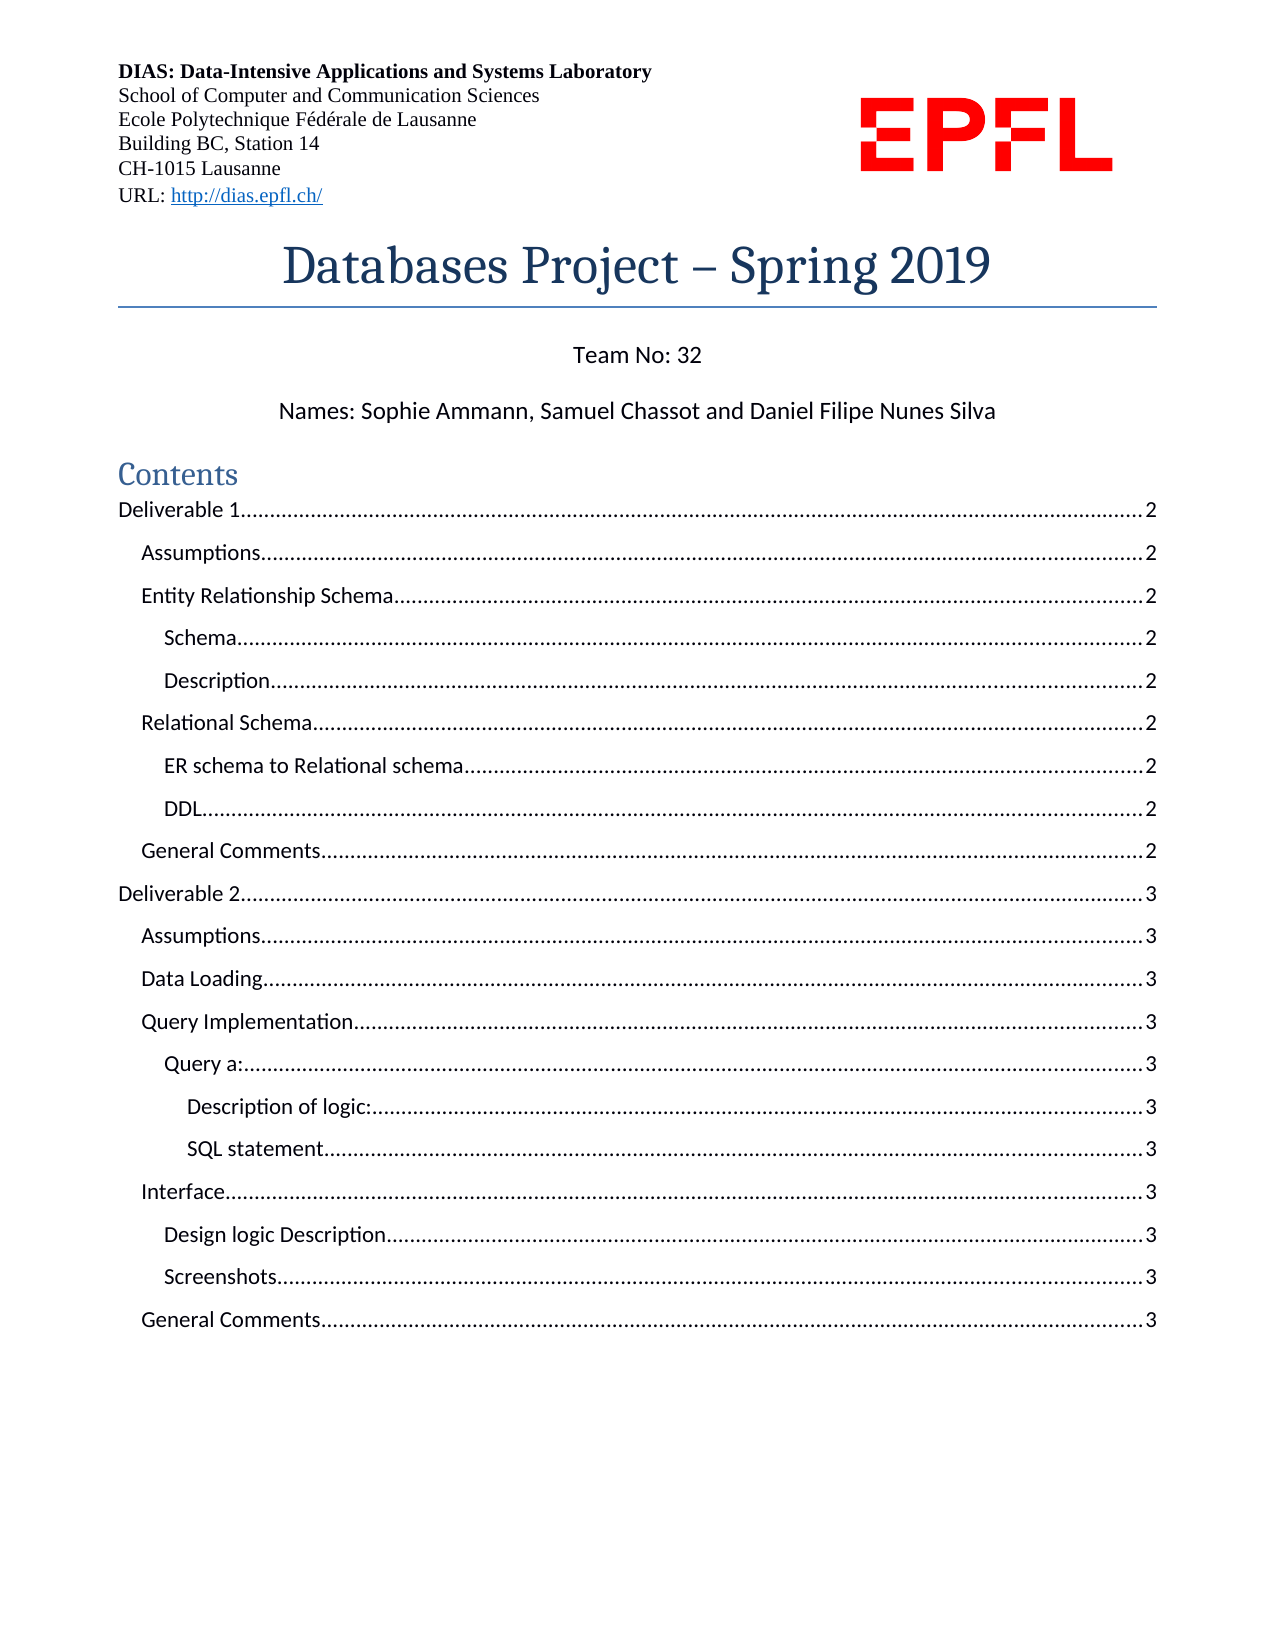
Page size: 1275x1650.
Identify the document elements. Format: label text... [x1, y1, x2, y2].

text Query Implementation 3 [141, 1007, 1157, 1035]
text Team No: 32 [118, 339, 1157, 369]
text SQL statement 3 [187, 1134, 1157, 1163]
text Interface 3 [141, 1177, 1157, 1205]
picture [829, 67, 1143, 203]
text Names: Sophie Ammann, Samuel Chassot and Daniel Filipe Nunes Silva [118, 395, 1157, 425]
text General Comments 3 [141, 1305, 1157, 1333]
text Assumptions 2 [141, 538, 1157, 566]
text Deliverable 2 3 [118, 879, 1157, 907]
text ER schema to Relational schema 2 [164, 751, 1157, 779]
text Entity Relationship Schema 2 [141, 581, 1157, 609]
subtitle Contents [118, 455, 1157, 493]
text General Comments 2 [141, 836, 1157, 864]
text Description 2 [164, 666, 1157, 694]
text Schema 2 [164, 623, 1157, 651]
text Assumptions 3 [141, 922, 1157, 949]
text Screenshots 3 [164, 1262, 1157, 1290]
text Design logic Description 3 [164, 1220, 1157, 1248]
text Description of logic: 3 [187, 1092, 1157, 1120]
text Relational Schema 2 [141, 708, 1157, 737]
text DDL 2 [164, 794, 1157, 822]
title Databases Project – Spring 2019 [118, 235, 1157, 306]
text Query a: 3 [164, 1049, 1157, 1077]
text Data Loading 3 [141, 964, 1157, 992]
text Deliverable 1 2 [118, 496, 1157, 523]
